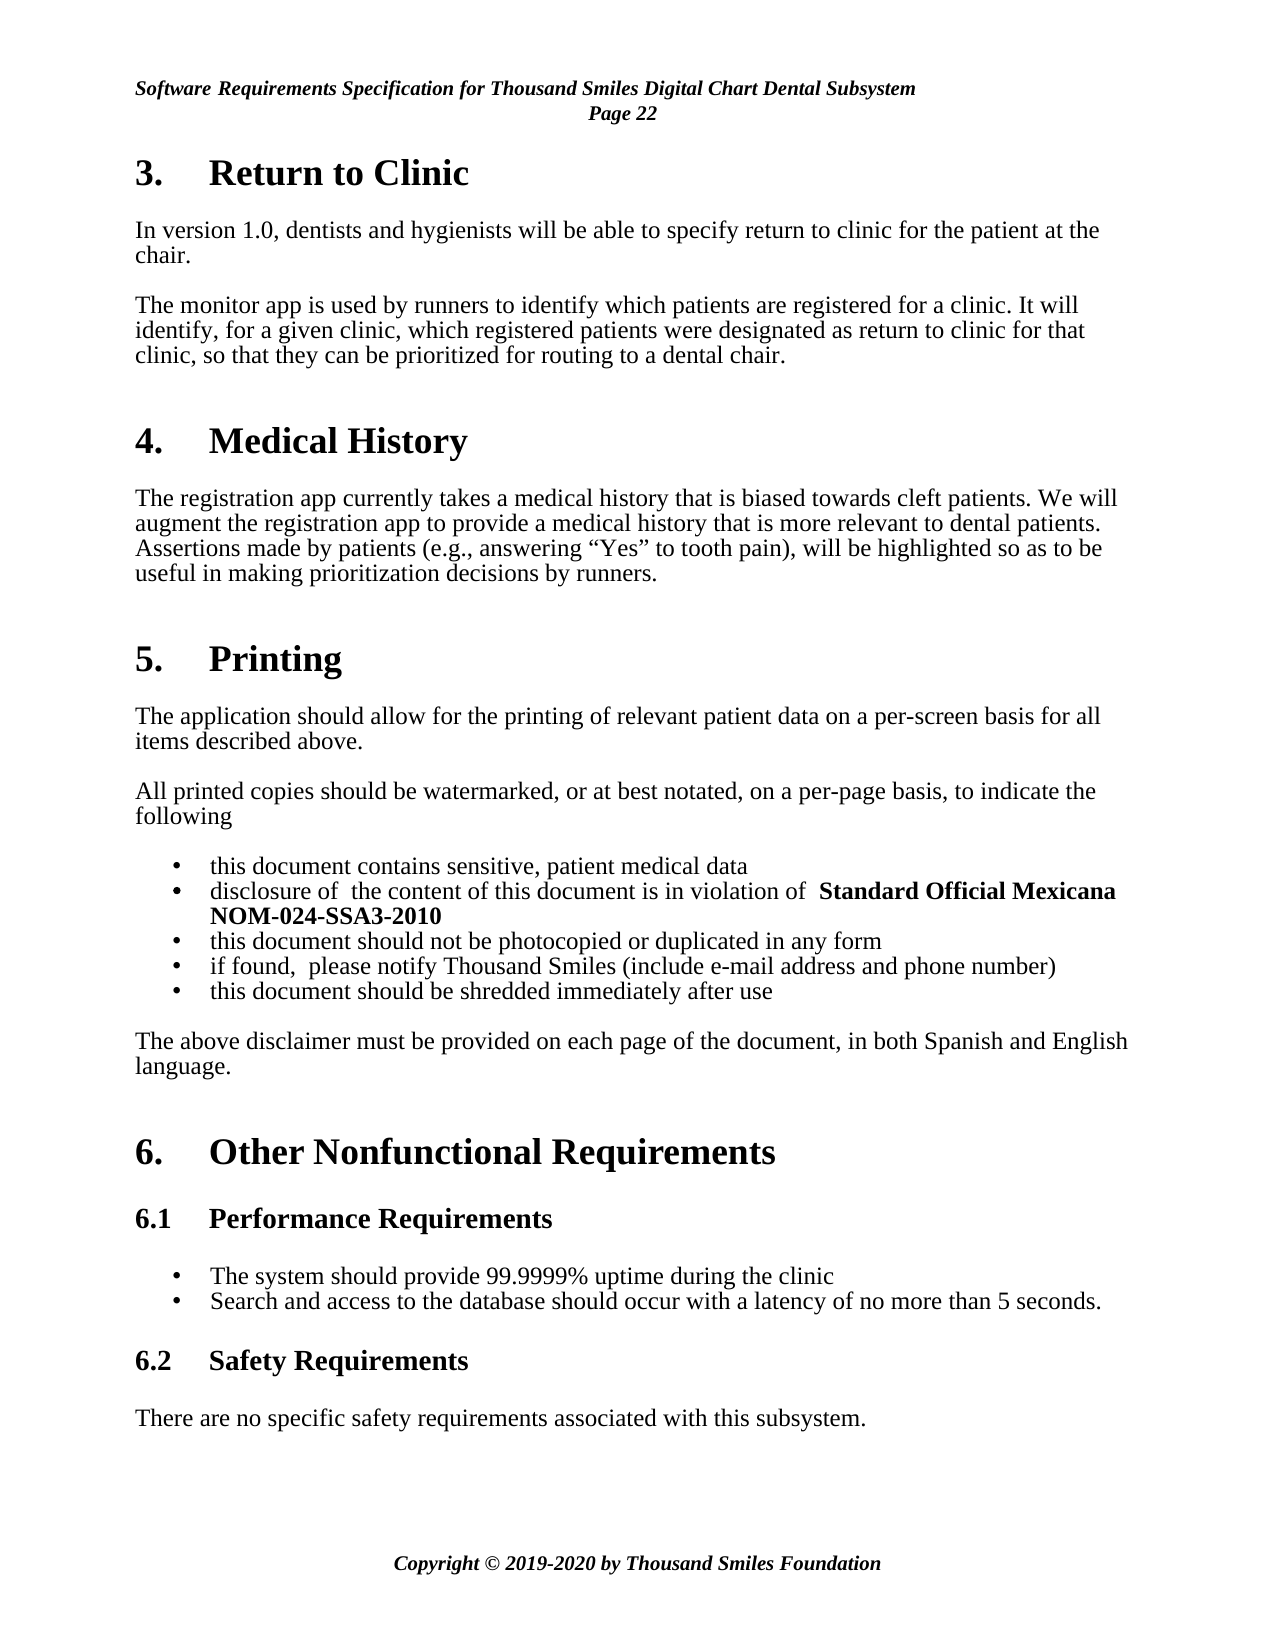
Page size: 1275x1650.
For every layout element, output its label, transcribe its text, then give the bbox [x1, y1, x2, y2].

text The registration app currently takes a medical history that is biased towards cleft patients. We will augment the registration app to provide a medical history that is more relevant to dental patients. Assertions made by patients (e.g., answering “Yes” to tooth pain), will be highlighted so as to be useful in making prioritization decisions by runners. [135, 486, 1140, 586]
list this document should not be photocopied or duplicated in any form [172, 929, 1140, 954]
text The monitor app is used by runners to identify which patients are registered for a clinic. It will identify, for a given clinic, which registered patients were designated as return to clinic for that clinic, so that they can be prioritized for routing to a dental chair. [135, 293, 1140, 368]
subtitle Safety Requirements [135, 1343, 1140, 1377]
text The above disclaimer must be provided on each page of the document, in both Spanish and English language. [135, 1029, 1140, 1079]
text All printed copies should be watermarked, or at best notated, on a per-page basis, to indicate the following [135, 779, 1140, 829]
list this document should be shredded immediately after use [172, 979, 1140, 1004]
text There are no specific safety requirements associated with this subsystem. [135, 1406, 1140, 1431]
text In version 1.0, dentists and hygienists will be able to specify return to clinic for the patient at the chair. [135, 218, 1140, 268]
subtitle Performance Requirements [135, 1202, 1140, 1235]
subtitle Printing [135, 636, 1140, 679]
subtitle Medical History [135, 418, 1140, 461]
list if found, please notify Thousand Smiles (include e-mail address and phone number) [172, 954, 1140, 979]
list Search and access to the database should occur with a latency of no more than 5 seconds. [172, 1289, 1140, 1314]
subtitle Return to Clinic [135, 150, 1140, 193]
list disclosure of the content of this document is in violation of Standard Official Mexicana NOM-024-SSA3-2010 [172, 879, 1140, 929]
text The application should allow for the printing of relevant patient data on a per-screen basis for all items described above. [135, 704, 1140, 754]
list The system should provide 99.9999% uptime during the clinic [172, 1264, 1140, 1289]
list this document contains sensitive, patient medical data [172, 854, 1140, 879]
subtitle Other Nonfunctional Requirements [135, 1129, 1140, 1172]
